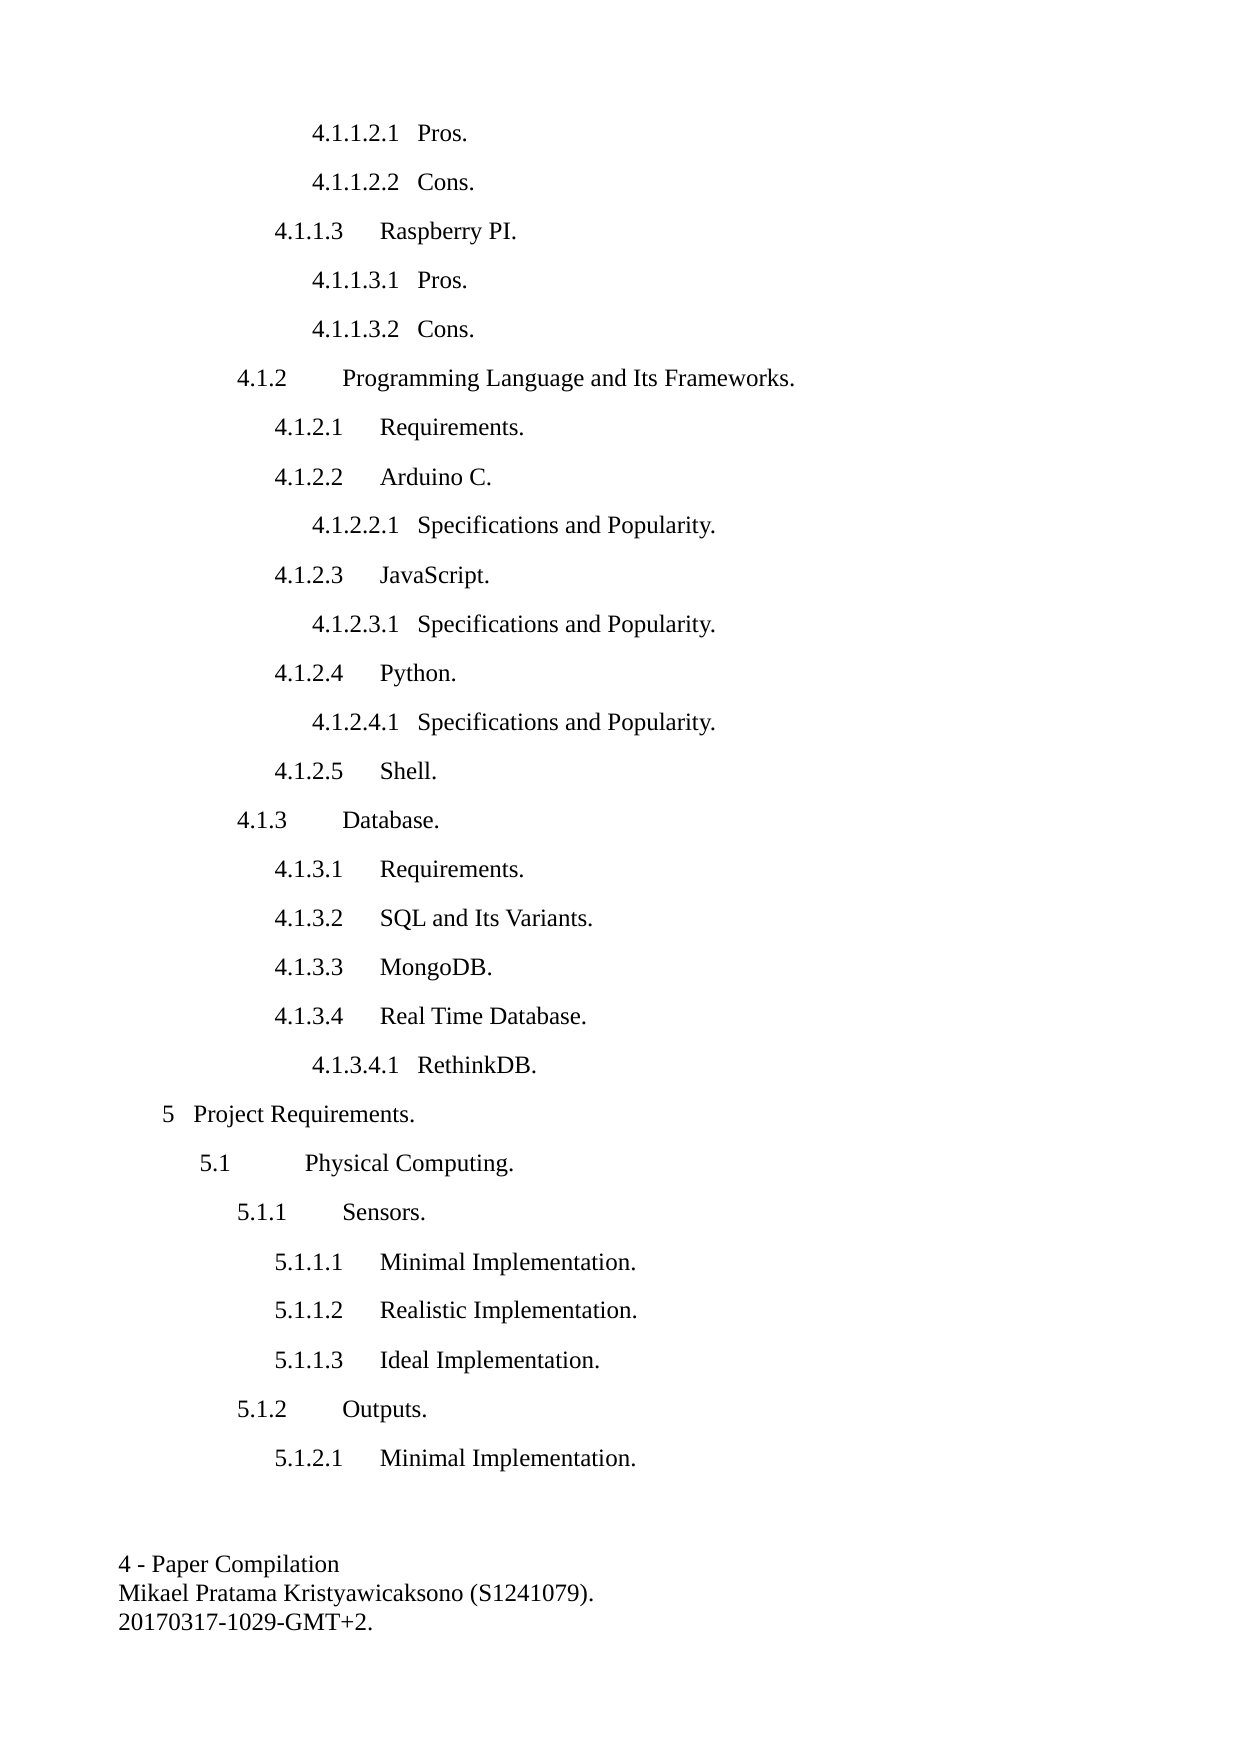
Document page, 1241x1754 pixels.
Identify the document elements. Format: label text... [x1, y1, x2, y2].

list RethinkDB. [306, 1050, 1122, 1079]
list Arduino C. [268, 462, 1122, 490]
list Realistic Implementation. [268, 1296, 1122, 1324]
list Minimal Implementation. [268, 1443, 1122, 1472]
list Outputs. [231, 1394, 1122, 1422]
list MongoDB. [268, 952, 1122, 981]
list Pros. [306, 265, 1122, 294]
list Ideal Implementation. [268, 1345, 1122, 1373]
list Database. [231, 805, 1122, 834]
list Shell. [268, 756, 1122, 785]
list Requirements. [268, 412, 1122, 441]
list Raspberry PI. [268, 216, 1122, 245]
list Cons. [306, 314, 1122, 343]
list Python. [268, 658, 1122, 687]
list Real Time Database. [268, 1001, 1122, 1030]
list Project Requirements. [156, 1099, 1122, 1128]
list Programming Language and Its Frameworks. [231, 363, 1122, 392]
list Cons. [306, 167, 1122, 196]
list Specifications and Popularity. [306, 511, 1122, 539]
list Pros. [306, 118, 1122, 147]
list Minimal Implementation. [268, 1247, 1122, 1275]
list Specifications and Popularity. [306, 609, 1122, 637]
list Requirements. [268, 854, 1122, 883]
list Physical Computing. [193, 1148, 1122, 1177]
list Sensors. [231, 1197, 1122, 1226]
list SQL and Its Variants. [268, 903, 1122, 932]
list JavaScript. [268, 560, 1122, 588]
list Specifications and Popularity. [306, 707, 1122, 736]
